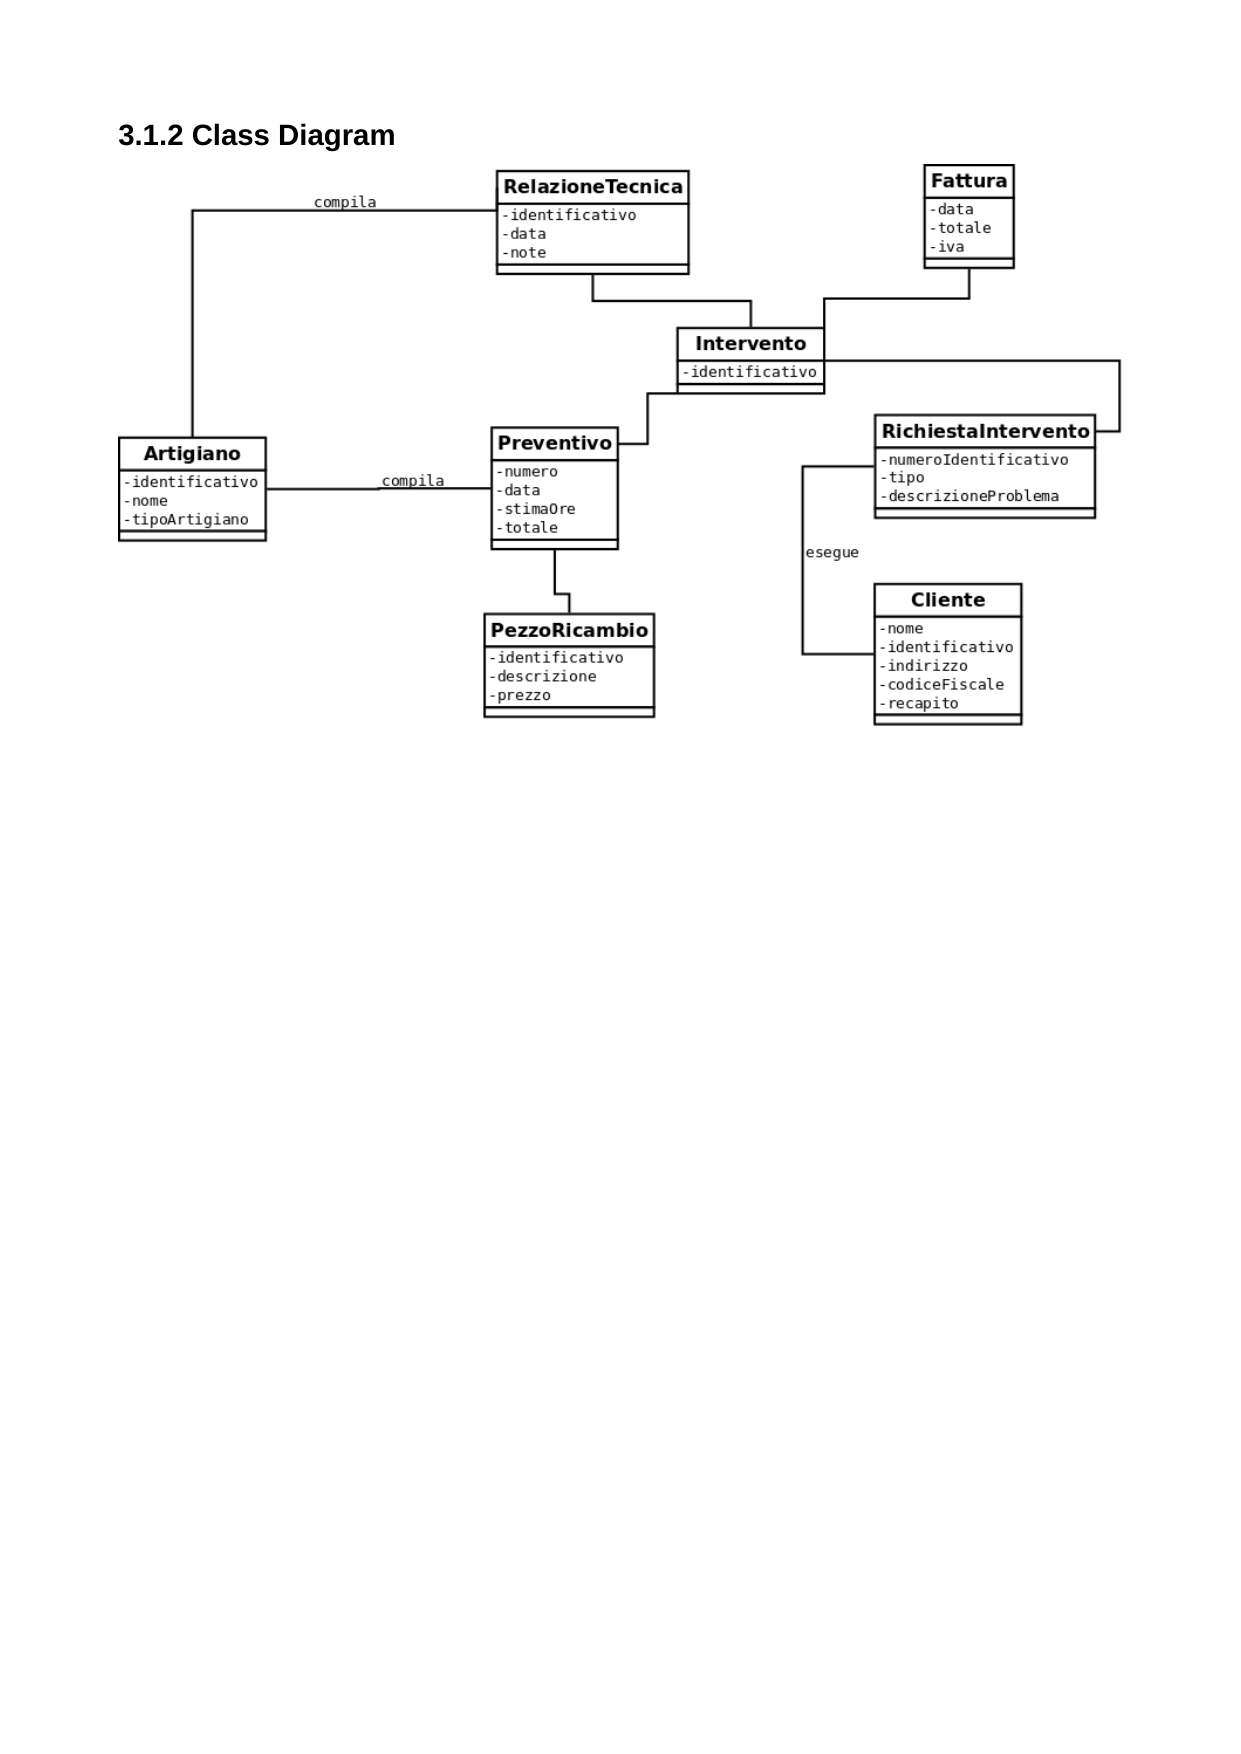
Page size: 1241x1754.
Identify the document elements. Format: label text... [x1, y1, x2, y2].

subtitle 3.1.2 Class Diagram [118, 118, 1122, 152]
picture [118, 164, 1123, 726]
